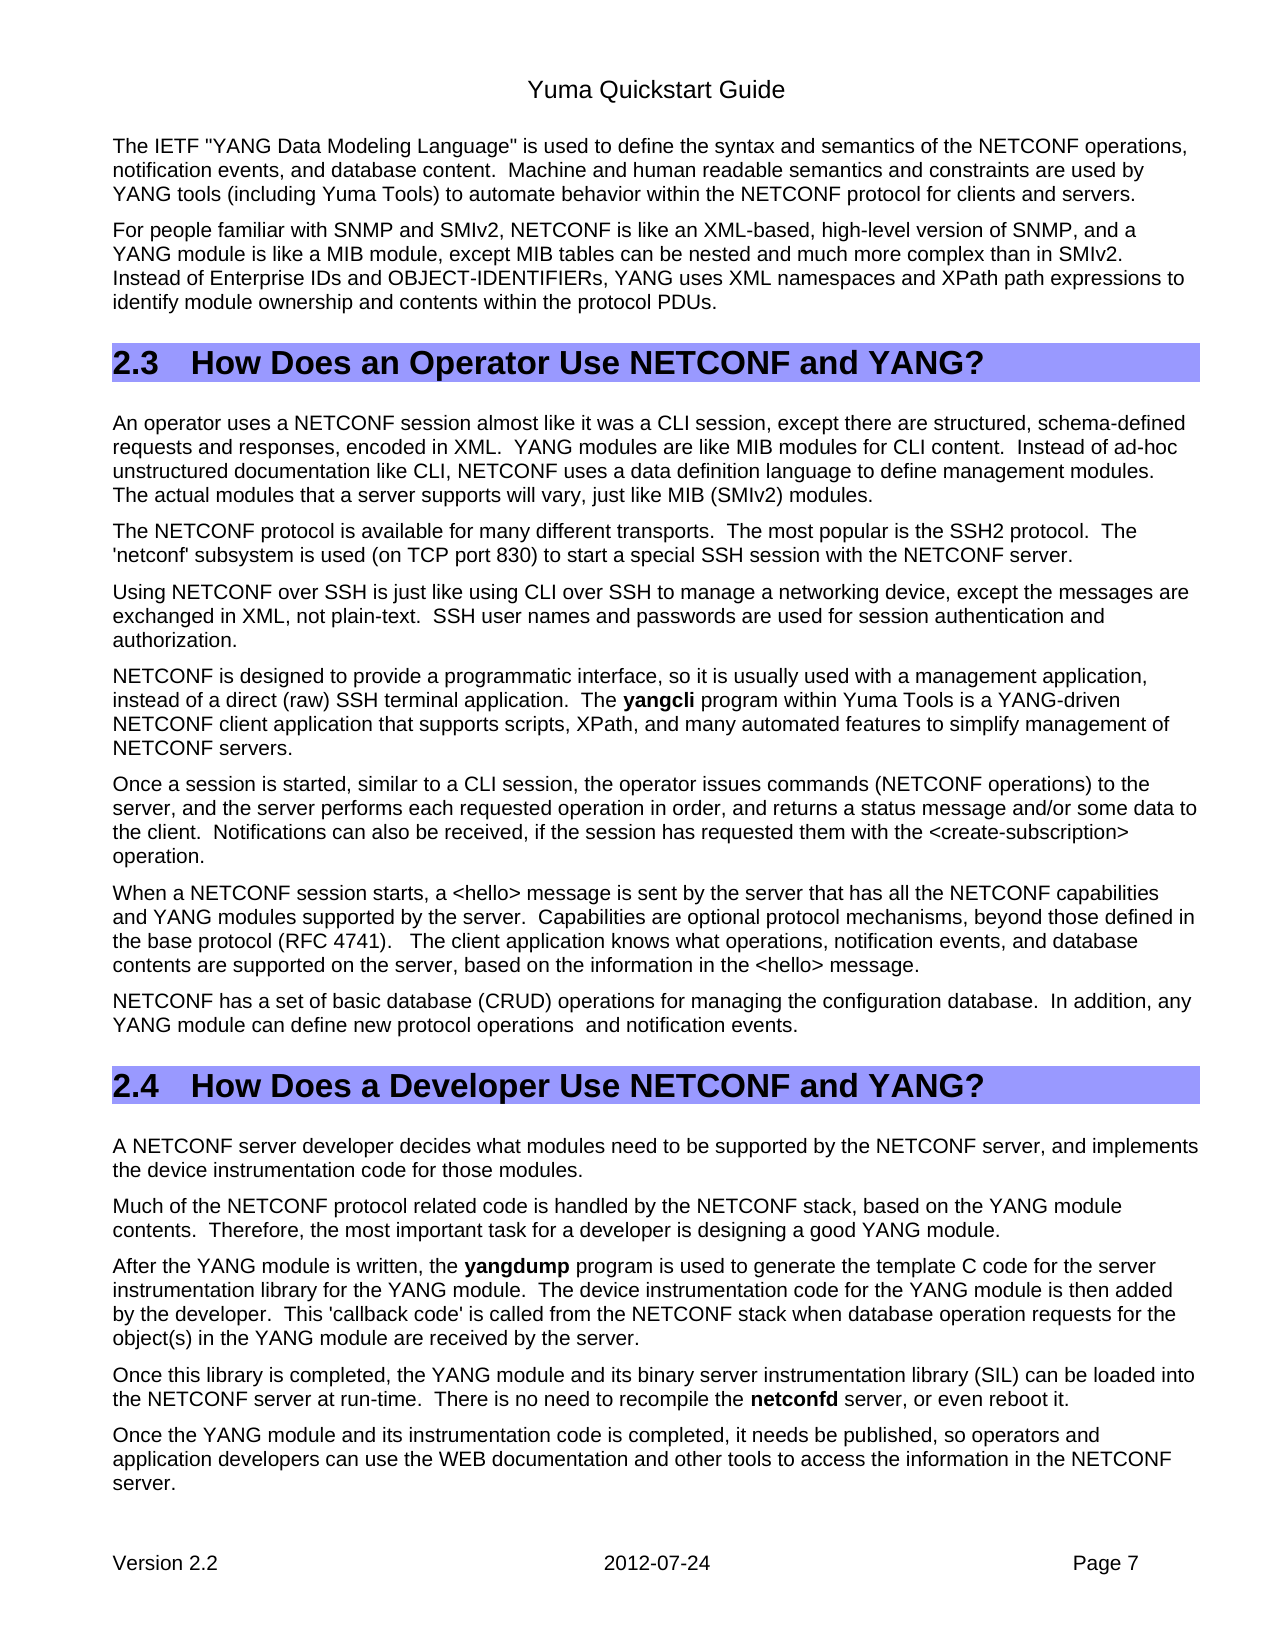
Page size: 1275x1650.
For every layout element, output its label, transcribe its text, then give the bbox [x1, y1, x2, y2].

text NETCONF has a set of basic database (CRUD) operations for managing the configuration database. In addition, any YANG module can define new protocol operations and notification events. [112, 989, 1200, 1037]
text A NETCONF server developer decides what modules need to be supported by the NETCONF server, and implements the device instrumentation code for those modules. [112, 1133, 1200, 1181]
text Using NETCONF over SSH is just like using CLI over SSH to manage a networking device, except the messages are exchanged in XML, not plain-text. SSH user names and passwords are used for session authentication and authorization. [112, 579, 1200, 651]
text When a NETCONF session starts, a <hello> message is sent by the server that has all the NETCONF capabilities and YANG modules supported by the server. Capabilities are optional protocol mechanisms, beyond those defined in the base protocol (RFC 4741). The client application knows what operations, notification events, and database contents are supported on the server, based on the information in the <hello> message. [112, 881, 1200, 976]
text Once the YANG module and its instrumentation code is completed, it needs be published, so operators and application developers can use the WEB documentation and other tools to access the information in the NETCONF server. [112, 1423, 1200, 1495]
text Much of the NETCONF protocol related code is handled by the NETCONF stack, based on the YANG module contents. Therefore, the most important task for a developer is designing a good YANG module. [112, 1194, 1200, 1242]
subtitle How Does an Operator Use NETCONF and YANG? [112, 343, 1200, 382]
subtitle How Does a Developer Use NETCONF and YANG? [112, 1066, 1200, 1104]
text For people familiar with SNMP and SMIv2, NETCONF is like an XML-based, high-level version of SNMP, and a YANG module is like a MIB module, except MIB tables can be nested and much more complex than in SMIv2. Instead of Enterprise IDs and OBJECT-IDENTIFIERs, YANG uses XML namespaces and XPath path expressions to identify module ownership and contents within the protocol PDUs. [112, 218, 1200, 314]
text The NETCONF protocol is available for many different transports. The most popular is the SSH2 protocol. The 'netconf' subsystem is used (on TCP port 830) to start a special SSH session with the NETCONF server. [112, 519, 1200, 567]
text Once a session is started, similar to a CLI session, the operator issues commands (NETCONF operations) to the server, and the server performs each requested operation in order, and returns a status message and/or some data to the client. Notifications can also be received, if the session has requested them with the <create-subscription> operation. [112, 772, 1200, 868]
text NETCONF is designed to provide a programmatic interface, so it is usually used with a management application, instead of a direct (raw) SSH terminal application. The yangcli program within Yuma Tools is a YANG-driven NETCONF client application that supports scripts, XPath, and many automated features to simplify management of NETCONF servers. [112, 664, 1200, 760]
text Once this library is completed, the YANG module and its binary server instrumentation library (SIL) can be loaded into the NETCONF server at run-time. There is no need to recompile the netconfd server, or even reboot it. [112, 1363, 1200, 1411]
text After the YANG module is written, the yangdump program is used to generate the template C code for the server instrumentation library for the YANG module. The device instrumentation code for the YANG module is then added by the developer. This 'callback code' is called from the NETCONF stack when database operation requests for the object(s) in the YANG module are received by the server. [112, 1254, 1200, 1350]
text The IETF "YANG Data Modeling Language" is used to define the syntax and semantics of the NETCONF operations, notification events, and database content. Machine and human readable semantics and constraints are used by YANG tools (including Yuma Tools) to automate behavior within the NETCONF protocol for clients and servers. [112, 134, 1200, 206]
text An operator uses a NETCONF session almost like it was a CLI session, except there are structured, schema-defined requests and responses, encoded in XML. YANG modules are like MIB modules for CLI content. Instead of ad-hoc unstructured documentation like CLI, NETCONF uses a data definition language to define management modules. The actual modules that a server supports will vary, just like MIB (SMIv2) modules. [112, 411, 1200, 507]
